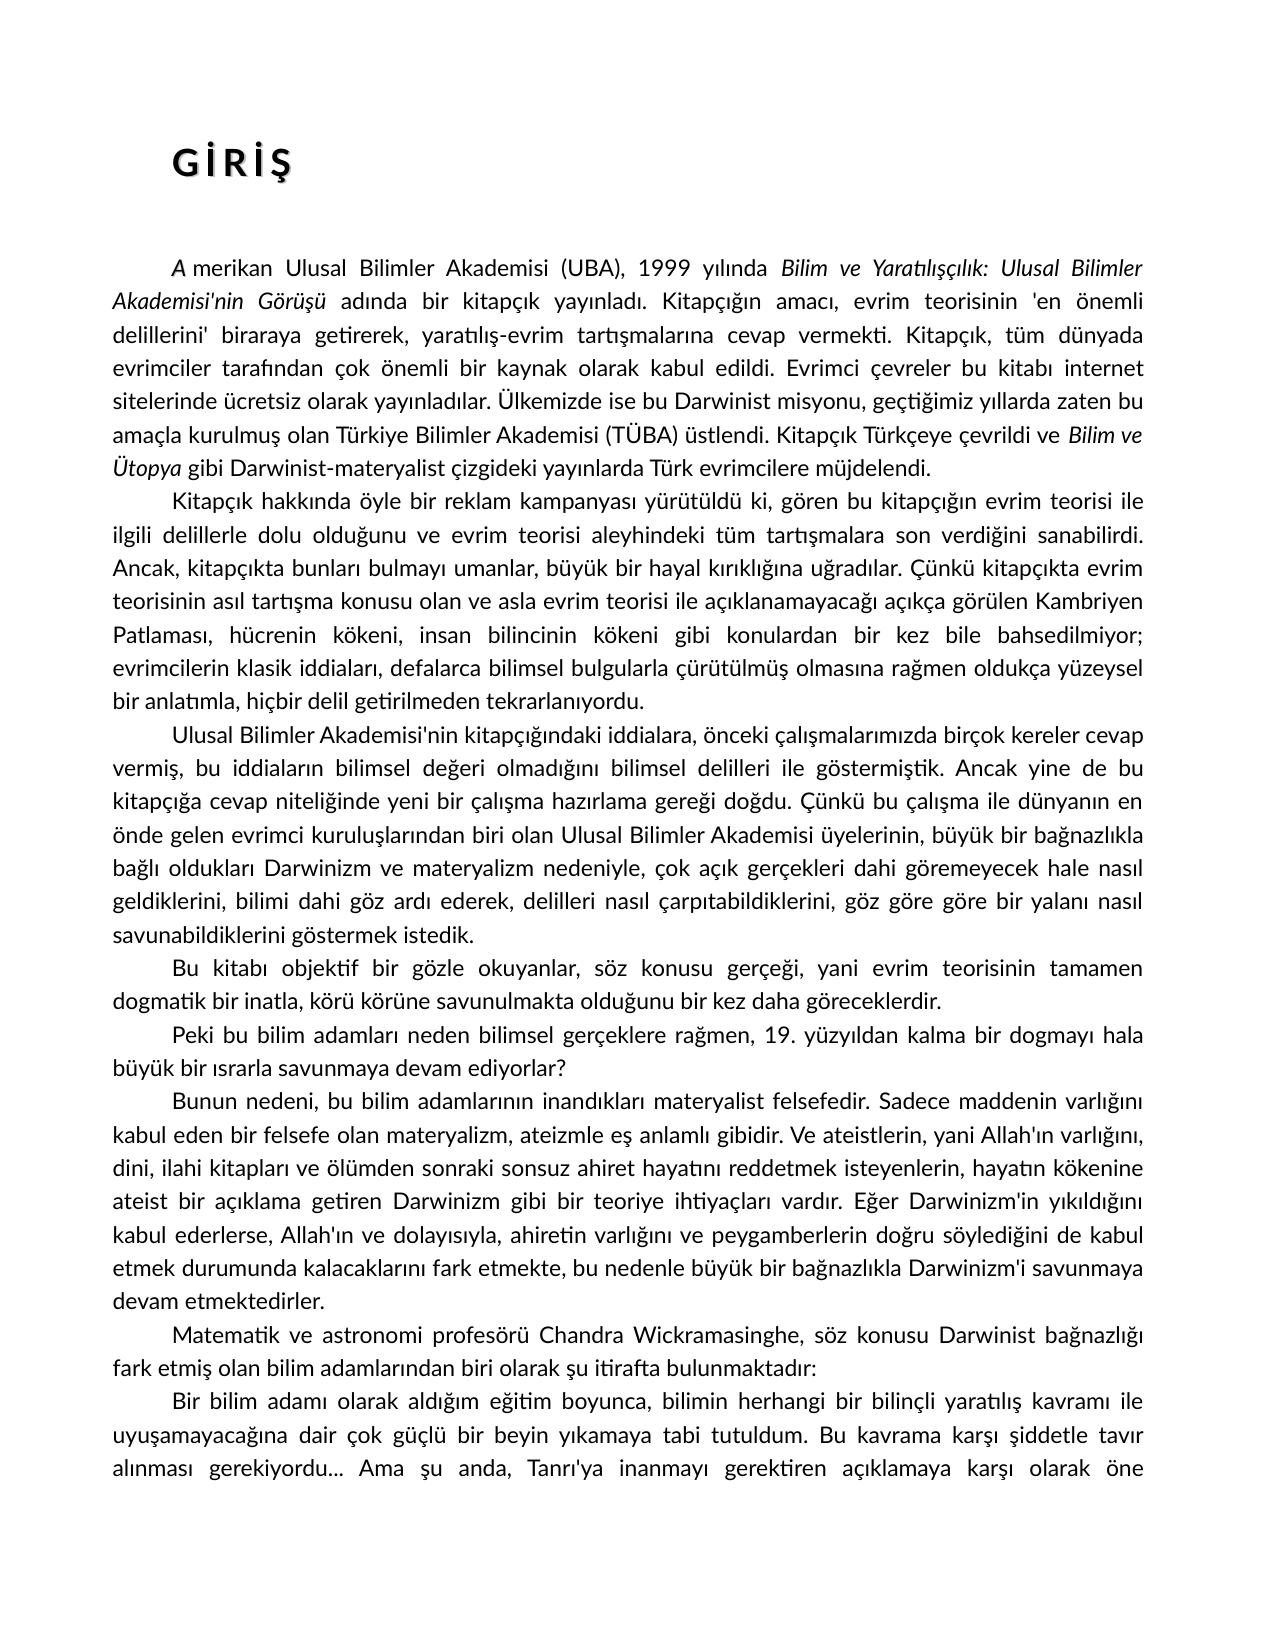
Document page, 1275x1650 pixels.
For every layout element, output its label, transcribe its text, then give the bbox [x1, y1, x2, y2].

text Peki bu bilim adamları neden bilimsel gerçeklere rağmen, 19. yüzyıldan kalma bir dogmayı hala büyük bir ısrarla savunmaya devam ediyorlar? [112, 1016, 1145, 1083]
text Matematik ve astronomi profesörü Chandra Wickramasinghe, söz konusu Darwinist bağnazlığı fark etmiş olan bilim adamlarından biri olarak şu itirafta bulunmaktadır: [112, 1316, 1145, 1383]
text Bu kitabı objektif bir gözle okuyanlar, söz konusu gerçeği, yani evrim teorisinin tamamen dogmatik bir inatla, körü körüne savunulmakta olduğunu bir kez daha göreceklerdir. [112, 950, 1145, 1016]
text Bir bilim adamı olarak aldığım eğitim boyunca, bilimin herhangi bir bilinçli yaratılış kavramı ile uyuşamayacağına dair çok güçlü bir beyin yıkamaya tabi tutuldum. Bu kavrama karşı şiddetle tavır alınması gerekiyordu... Ama şu anda, Tanrı'ya inanmayı gerektiren açıklamaya karşı olarak öne [112, 1383, 1145, 1483]
text Amerikan Ulusal Bilimler Akademisi (UBA), 1999 yılında Bilim ve Yaratılışçılık: Ulusal Bilimler Akademisi'nin Görüşü adında bir kitapçık yayınladı. Kitapçığın amacı, evrim teorisinin 'en önemli delillerini' biraraya getirerek, yaratılış-evrim tartışmalarına cevap vermekti. Kitapçık, tüm dünyada evrimciler tarafından çok önemli bir kaynak olarak kabul edildi. Evrimci çevreler bu kitabı internet sitelerinde ücretsiz olarak yayınladılar. Ülkemizde ise bu Darwinist misyonu, geçtiğimiz yıllarda zaten bu amaçla kurulmuş olan Türkiye Bilimler Akademisi (TÜBA) üstlendi. Kitapçık Türkçeye çevrildi ve Bilim ve Ütopya gibi Darwinist-materyalist çizgideki yayınlarda Türk evrimcilere müjdelendi. [112, 250, 1145, 483]
text Ulusal Bilimler Akademisi'nin kitapçığındaki iddialara, önceki çalışmalarımızda birçok kereler cevap vermiş, bu iddiaların bilimsel değeri olmadığını bilimsel delilleri ile göstermiştik. Ancak yine de bu kitapçığa cevap niteliğinde yeni bir çalışma hazırlama gereği doğdu. Çünkü bu çalışma ile dünyanın en önde gelen evrimci kuruluşlarından biri olan Ulusal Bilimler Akademisi üyelerinin, büyük bir bağnazlıkla bağlı oldukları Darwinizm ve materyalizm nedeniyle, çok açık gerçekleri dahi göremeyecek hale nasıl geldiklerini, bilimi dahi göz ardı ederek, delilleri nasıl çarpıtabildiklerini, göz göre göre bir yalanı nasıl savunabildiklerini göstermek istedik. [112, 716, 1145, 950]
text Bunun nedeni, bu bilim adamlarının inandıkları materyalist felsefedir. Sadece maddenin varlığını kabul eden bir felsefe olan materyalizm, ateizmle eş anlamlı gibidir. Ve ateistlerin, yani Allah'ın varlığını, dini, ilahi kitapları ve ölümden sonraki sonsuz ahiret hayatını reddetmek isteyenlerin, hayatın kökenine ateist bir açıklama getiren Darwinizm gibi bir teoriye ihtiyaçları vardır. Eğer Darwinizm'in yıkıldığını kabul ederlerse, Allah'ın ve dolayısıyla, ahiretin varlığını ve peygamberlerin doğru söylediğini de kabul etmek durumunda kalacaklarını fark etmekte, bu nedenle büyük bir bağnazlıkla Darwinizm'i savunmaya devam etmektedirler. [112, 1083, 1145, 1316]
text Kitapçık hakkında öyle bir reklam kampanyası yürütüldü ki, gören bu kitapçığın evrim teorisi ile ilgili delillerle dolu olduğunu ve evrim teorisi aleyhindeki tüm tartışmalara son verdiğini sanabilirdi. Ancak, kitapçıkta bunları bulmayı umanlar, büyük bir hayal kırıklığına uğradılar. Çünkü kitapçıkta evrim teorisinin asıl tartışma konusu olan ve asla evrim teorisi ile açıklanamayacağı açıkça görülen Kambriyen Patlaması, hücrenin kökeni, insan bilincinin kökeni gibi konulardan bir kez bile bahsedilmiyor; evrimcilerin klasik iddiaları, defalarca bilimsel bulgularla çürütülmüş olmasına rağmen oldukça yüzeysel bir anlatımla, hiçbir delil getirilmeden tekrarlanıyordu. [112, 483, 1145, 716]
text GİRİŞ [112, 148, 1145, 183]
